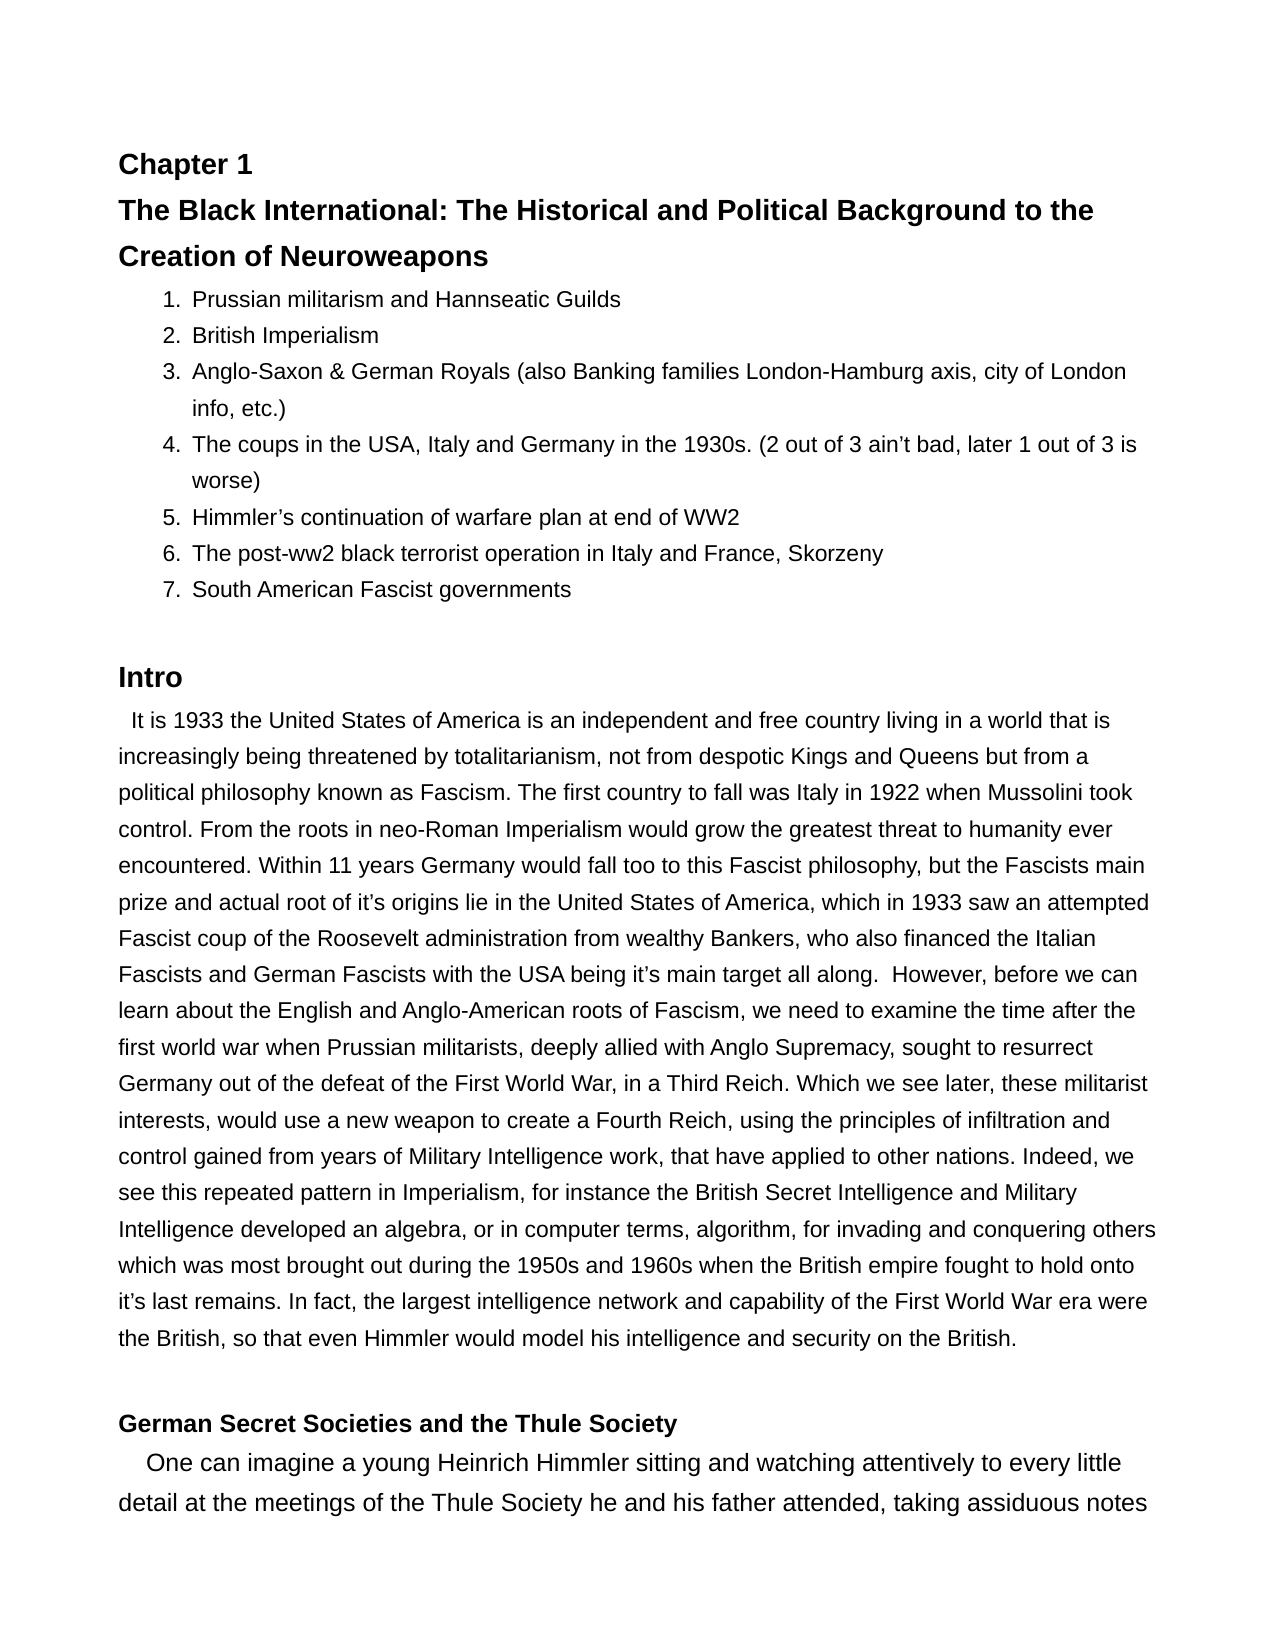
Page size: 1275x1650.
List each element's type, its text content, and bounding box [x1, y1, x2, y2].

text German Secret Societies and the Thule Society [118, 1409, 1157, 1437]
list Himmler’s continuation of warfare plan at end of WW2 [162, 504, 1157, 530]
text One can imagine a young Heinrich Himmler sitting and watching attentively to every little detail at the meetings of the Thule Society he and his father attended, taking assiduous notes [118, 1448, 1157, 1517]
text It is 1933 the United States of America is an independent and free country living in a world that is increasingly being threatened by totalitarianism, not from despotic Kings and Queens but from a political philosophy known as Fascism. The first country to fall was Italy in 1922 when Mussolini took control. From the roots in neo-Roman Imperialism would grow the greatest threat to humanity ever encountered. Within 11 years Germany would fall too to this Fascist philosophy, but the Fascists main prize and actual root of it’s origins lie in the United States of America, which in 1933 saw an attempted Fascist coup of the Roosevelt administration from wealthy Bankers, who also financed the Italian Fascists and German Fascists with the USA being it’s main target all along. However, before we can learn about the English and Anglo-American roots of Fascism, we need to examine the time after the first world war when Prussian militarists, deeply allied with Anglo Supremacy, sought to resurrect Germany out of the defeat of the First World War, in a Third Reich. Which we see later, these militarist interests, would use a new weapon to create a Fourth Reich, using the principles of infiltration and control gained from years of Military Intelligence work, that have applied to other nations. Indeed, we see this repeated pattern in Imperialism, for instance the British Secret Intelligence and Military Intelligence developed an algebra, or in computer terms, algorithm, for invading and conquering others which was most brought out during the 1950s and 1960s when the British empire fought to hold onto it’s last remains. In fact, the largest intelligence network and capability of the First World War era were the British, so that even Himmler would model his intelligence and security on the British. [118, 707, 1157, 1351]
list The coups in the USA, Italy and Germany in the 1930s. (2 out of 3 ain’t bad, later 1 out of 3 is worse) [162, 431, 1157, 494]
text Intro [118, 660, 1157, 694]
list South American Fascist governments [162, 576, 1157, 603]
text Chapter 1 [118, 147, 1157, 180]
list The post-ww2 black terrorist operation in Italy and France, Skorzeny [162, 540, 1157, 566]
list Anglo-Saxon & German Royals (also Banking families London-Hamburg axis, city of London info, etc.) [162, 358, 1157, 421]
text The Black International: The Historical and Political Background to the Creation of Neuroweapons [118, 193, 1157, 273]
list Prussian militarism and Hannseatic Guilds [162, 286, 1157, 312]
list British Imperialism [162, 322, 1157, 348]
